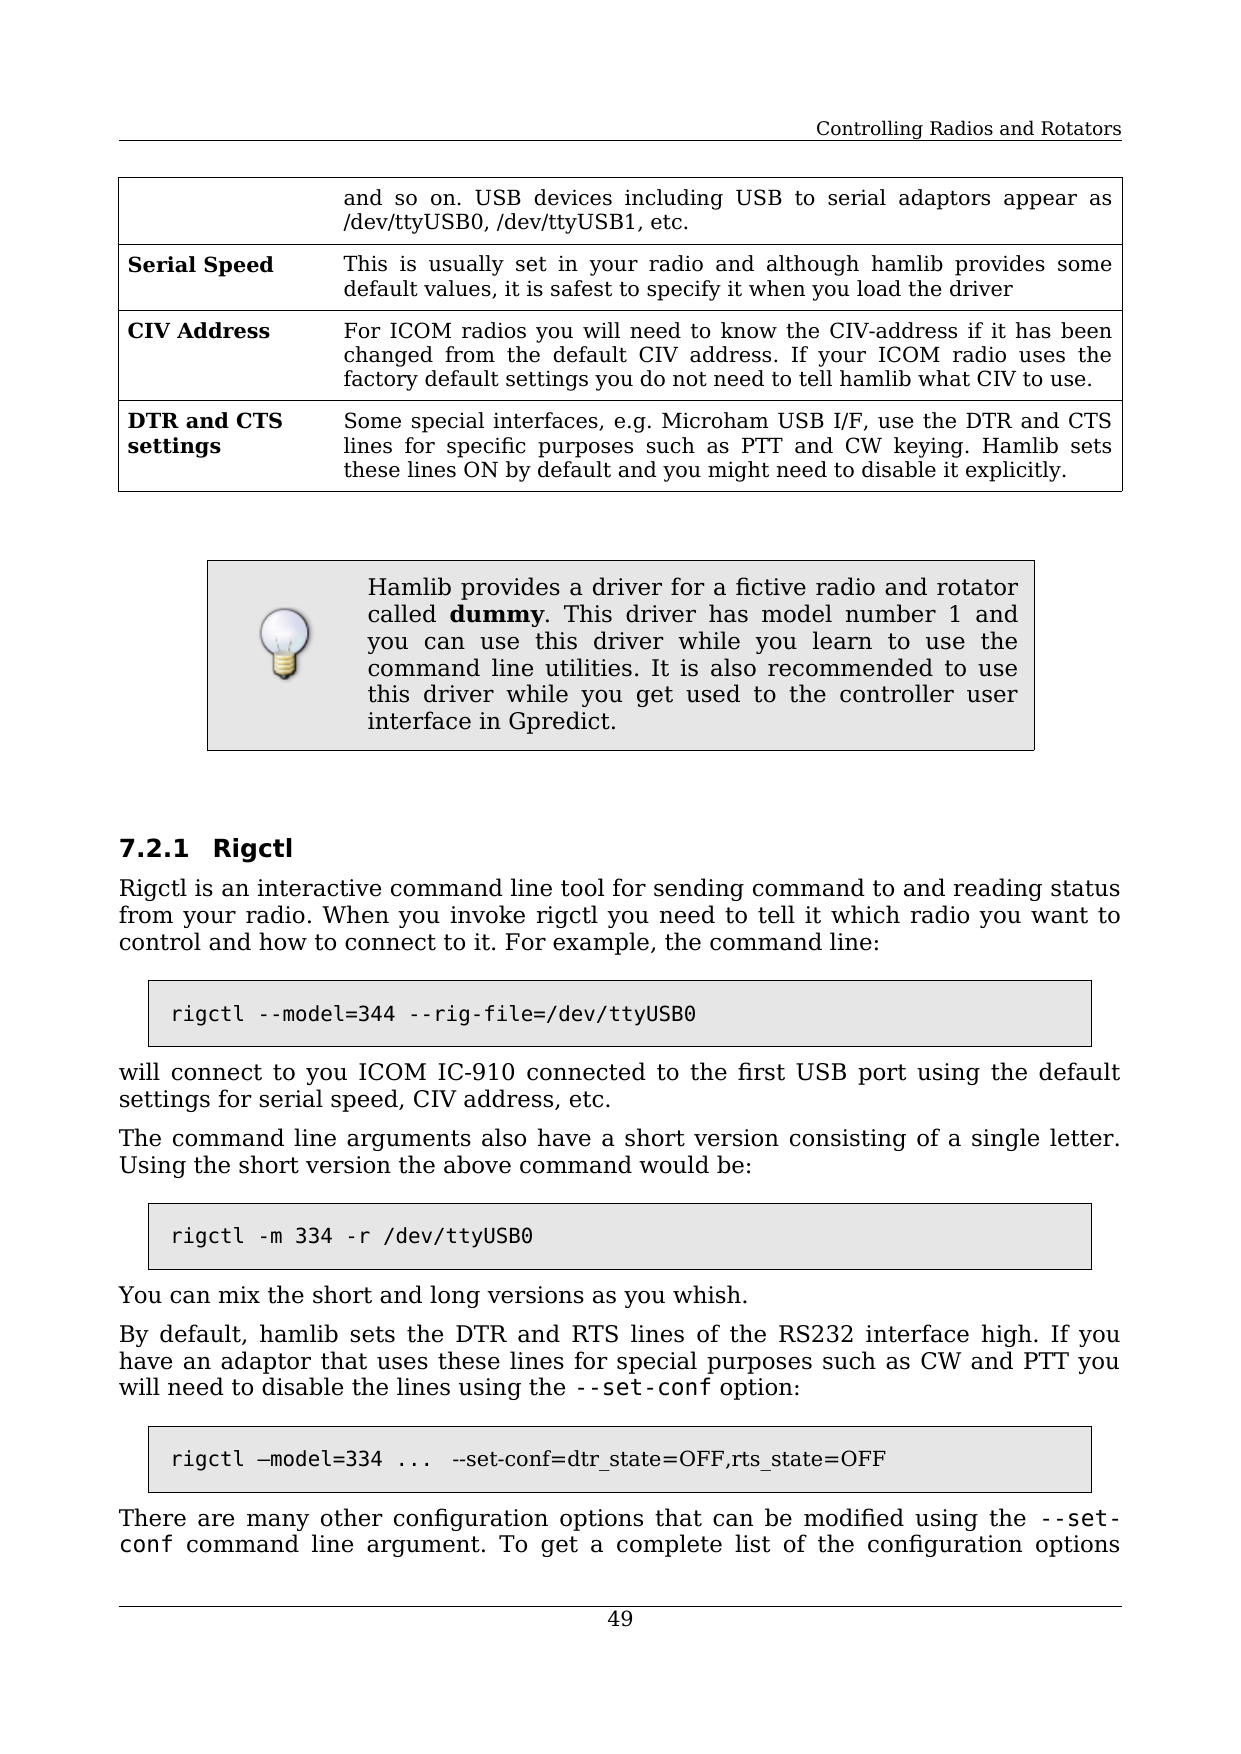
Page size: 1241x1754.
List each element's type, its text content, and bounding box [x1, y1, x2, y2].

table_cell This is usually set in your radio and although hamlib provides some default values, it is safest to specify it when you load the driver [334, 245, 1122, 310]
table_header [208, 561, 364, 750]
text will connect to you ICOM IC-910 connected to the first USB port using the default settings for serial speed, CIV address, etc. [118, 1059, 1122, 1113]
text Rigctl is an interactive command line tool for sending command to and reading status from your radio. When you invoke rigctl you need to tell it which radio you want to control and how to connect to it. For example, the command line: [118, 876, 1122, 956]
table_cell Some special interfaces, e.g. Microham USB I/F, use the DTR and CTS lines for specific purposes such as PTT and CW keying. Hamlib sets these lines ON by default and you might need to disable it explicitly. [334, 401, 1122, 491]
picture [249, 607, 325, 683]
text There are many other configuration options that can be modified using the --set-conf command line argument. To get a complete list of the configuration options [118, 1505, 1122, 1558]
table_cell [119, 178, 334, 243]
text rigctl --model=344 --rig-file=/dev/ttyUSB0 [149, 981, 1091, 1046]
text The command line arguments also have a short version consisting of a single letter. Using the short version the above command would be: [118, 1125, 1122, 1178]
table_cell CIV Address [119, 311, 334, 400]
subtitle Rigctl [118, 834, 1122, 863]
text You can mix the short and long versions as you whish. [118, 1282, 1122, 1309]
text rigctl -m 334 -r /dev/ttyUSB0 [149, 1204, 1091, 1269]
table_cell For ICOM radios you will need to know the CIV-address if it has been changed from the default CIV address. If your ICOM radio uses the factory default settings you do not need to tell hamlib what CIV to use. [334, 311, 1122, 400]
text By default, hamlib sets the DTR and RTS lines of the RS232 interface high. If you have an adaptor that uses these lines for special purposes such as CW and PTT you will need to disable the lines using the --set-conf option: [118, 1321, 1122, 1401]
table_cell Serial Speed [119, 245, 334, 310]
text rigctl –model=334 ... --set-conf=dtr_state=OFF,rts_state=OFF [149, 1427, 1091, 1492]
table_cell DTR and CTS settings [119, 401, 334, 491]
table_cell and so on. USB devices including USB to serial adaptors appear as /dev/ttyUSB0, /dev/ttyUSB1, etc. [334, 178, 1122, 243]
table_header Hamlib provides a driver for a fictive radio and rotator called dummy. This driver has model number 1 and you can use this driver while you learn to use the command line utilities. It is also recommended to use this driver while you get used to the controller user interface in Gpredict. [364, 561, 1034, 750]
